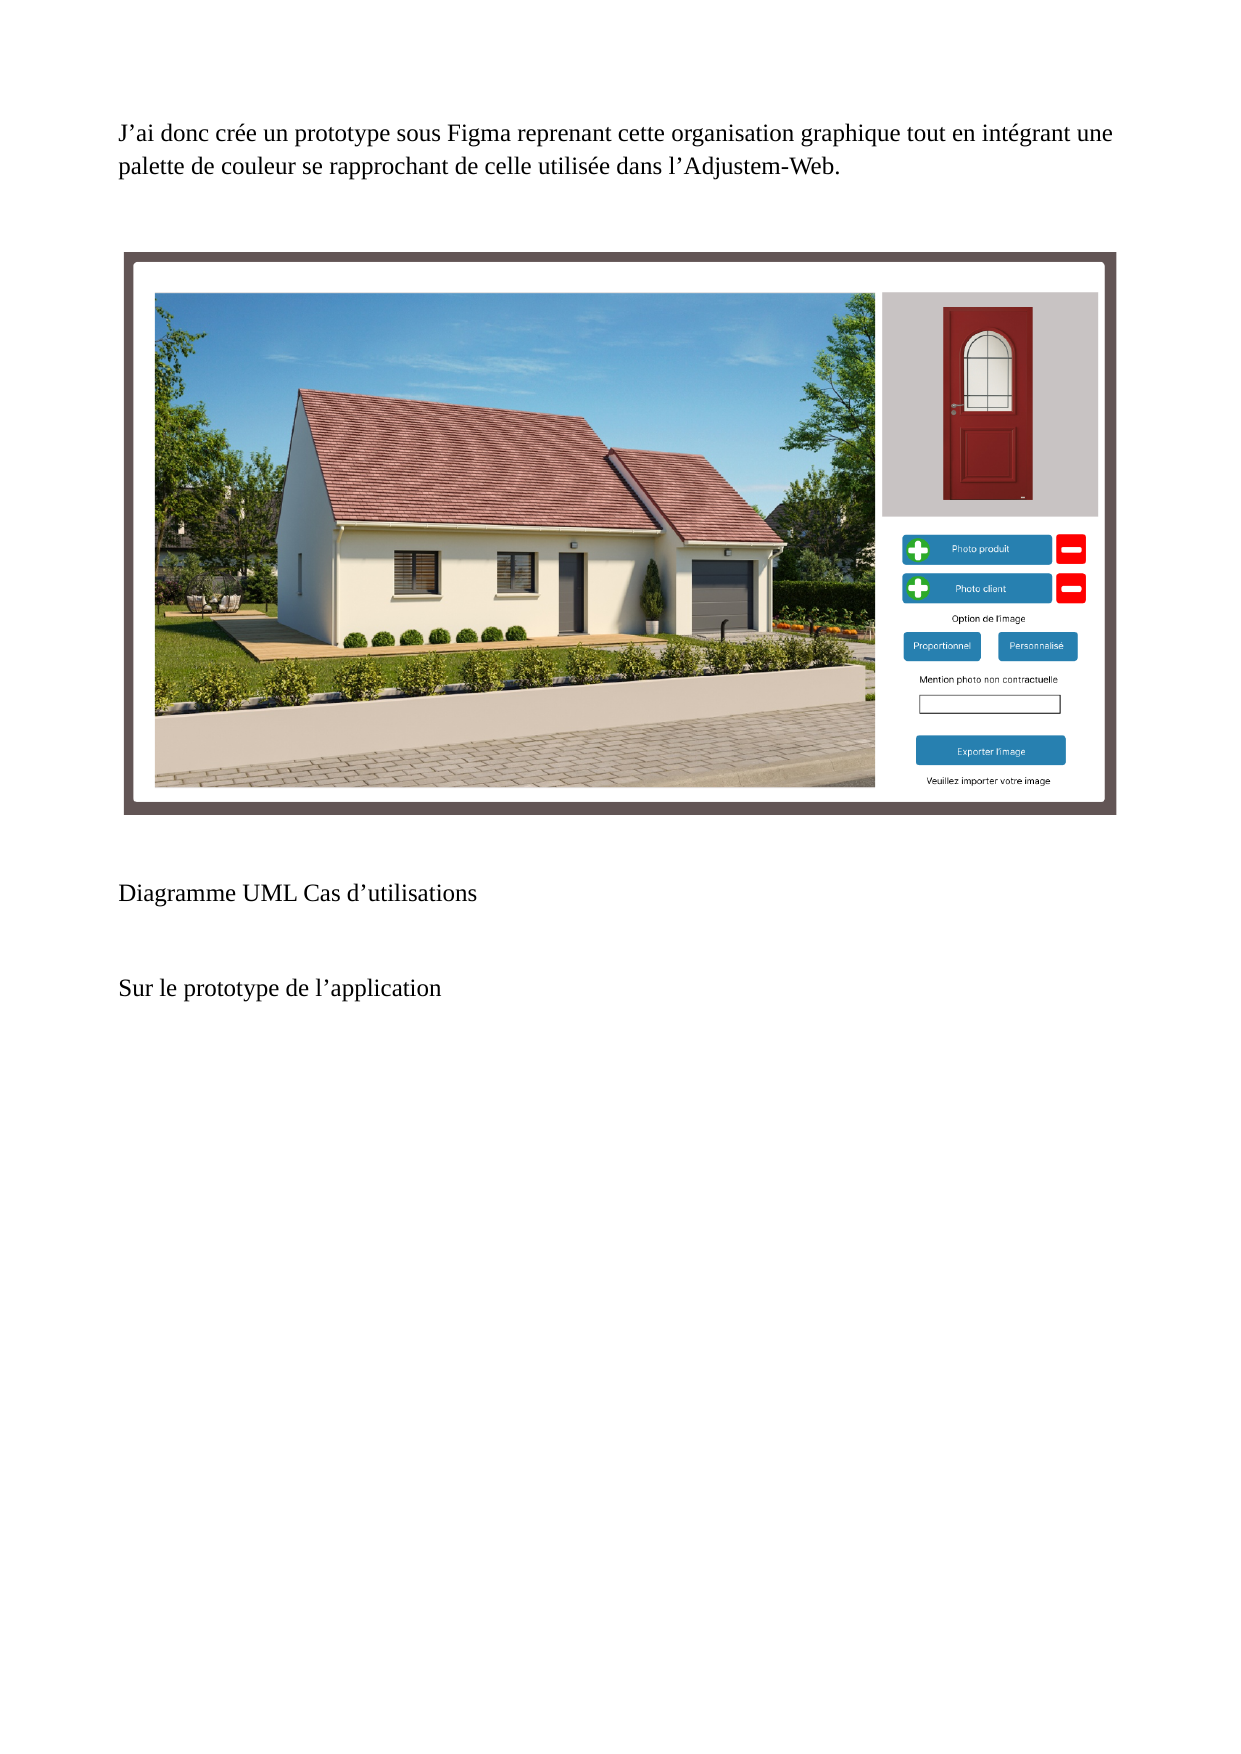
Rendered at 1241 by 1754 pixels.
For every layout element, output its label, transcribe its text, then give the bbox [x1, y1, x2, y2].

text Sur le prototype de l’application [118, 973, 1122, 1002]
text J’ai donc crée un prototype sous Figma reprenant cette organisation graphique tout en intégrant une palette de couleur se rapprochant de celle utilisée dans l’Adjustem-Web. [118, 118, 1122, 180]
text Diagramme UML Cas d’utilisations [118, 878, 1122, 906]
table_header [118, 246, 1122, 849]
picture [123, 252, 1117, 815]
